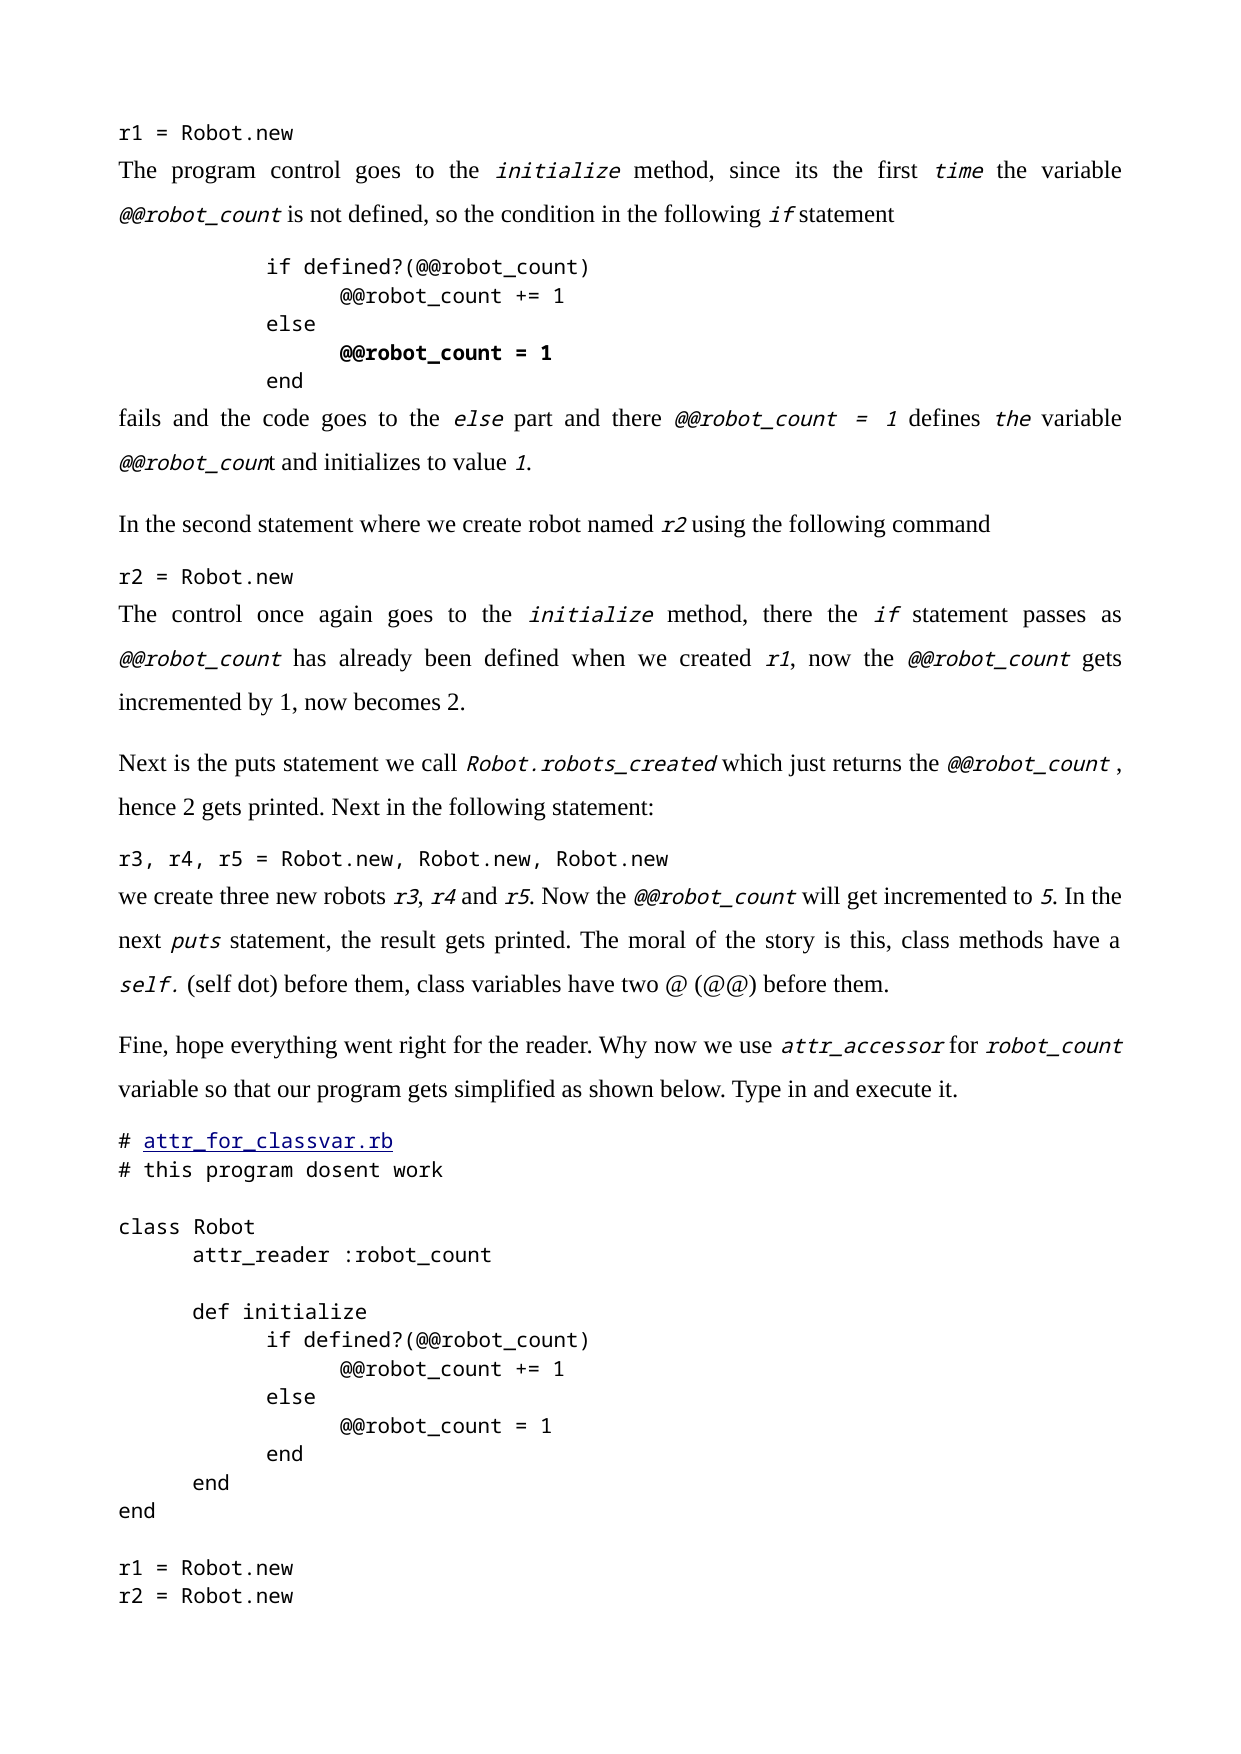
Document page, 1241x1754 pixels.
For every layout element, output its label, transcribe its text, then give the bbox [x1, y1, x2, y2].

text r2 = Robot.new [118, 1581, 1122, 1610]
text @@robot_count += 1 [118, 1354, 1122, 1382]
text end [118, 366, 1122, 394]
text end [118, 1496, 1122, 1524]
text we create three new robots r3, r4 and r5. Now the @@robot_count will get incremented to 5. In the next puts statement, the result gets printed. The moral of the story is this, class methods have a self. (self dot) before them, class variables have two @ (@@) before them. [118, 881, 1122, 998]
text The program control goes to the initialize method, since its the first time the variable @@robot_count is not defined, so the condition in the following if statement [118, 155, 1122, 229]
text r1 = Robot.new [118, 1553, 1122, 1581]
text In the second statement where we create robot named r2 using the following command [118, 509, 1122, 538]
text The control once again goes to the initialize method, there the if statement passes as @@robot_count has already been defined when we created r1, now the @@robot_count gets incremented by 1, now becomes 2. [118, 599, 1122, 716]
text @@robot_count = 1 [118, 338, 1122, 366]
text @@robot_count += 1 [118, 281, 1122, 309]
text end [118, 1468, 1122, 1496]
text else [118, 1382, 1122, 1411]
text class Robot [118, 1212, 1122, 1240]
text else [118, 309, 1122, 338]
text if defined?(@@robot_count) [118, 252, 1122, 281]
text r1 = Robot.new [118, 118, 1122, 147]
text r3, r4, r5 = Robot.new, Robot.new, Robot.new [118, 844, 1122, 872]
text # this program dosent work [118, 1155, 1122, 1183]
text # attr_for_classvar.rb [118, 1126, 1122, 1155]
text if defined?(@@robot_count) [118, 1326, 1122, 1354]
text def initialize [118, 1297, 1122, 1326]
text attr_reader :robot_count [118, 1240, 1122, 1269]
text end [118, 1439, 1122, 1468]
text @@robot_count = 1 [118, 1411, 1122, 1439]
text Next is the puts statement we call Robot.robots_created which just returns the @@robot_count , hence 2 gets printed. Next in the following statement: [118, 748, 1122, 821]
text fails and the code goes to the else part and there @@robot_count = 1 defines the variable @@robot_count and initializes to value 1. [118, 403, 1122, 477]
text Fine, hope everything went right for the reader. Why now we use attr_accessor for robot_count variable so that our program gets simplified as shown below. Type in and execute it. [118, 1031, 1122, 1103]
text r2 = Robot.new [118, 562, 1122, 591]
